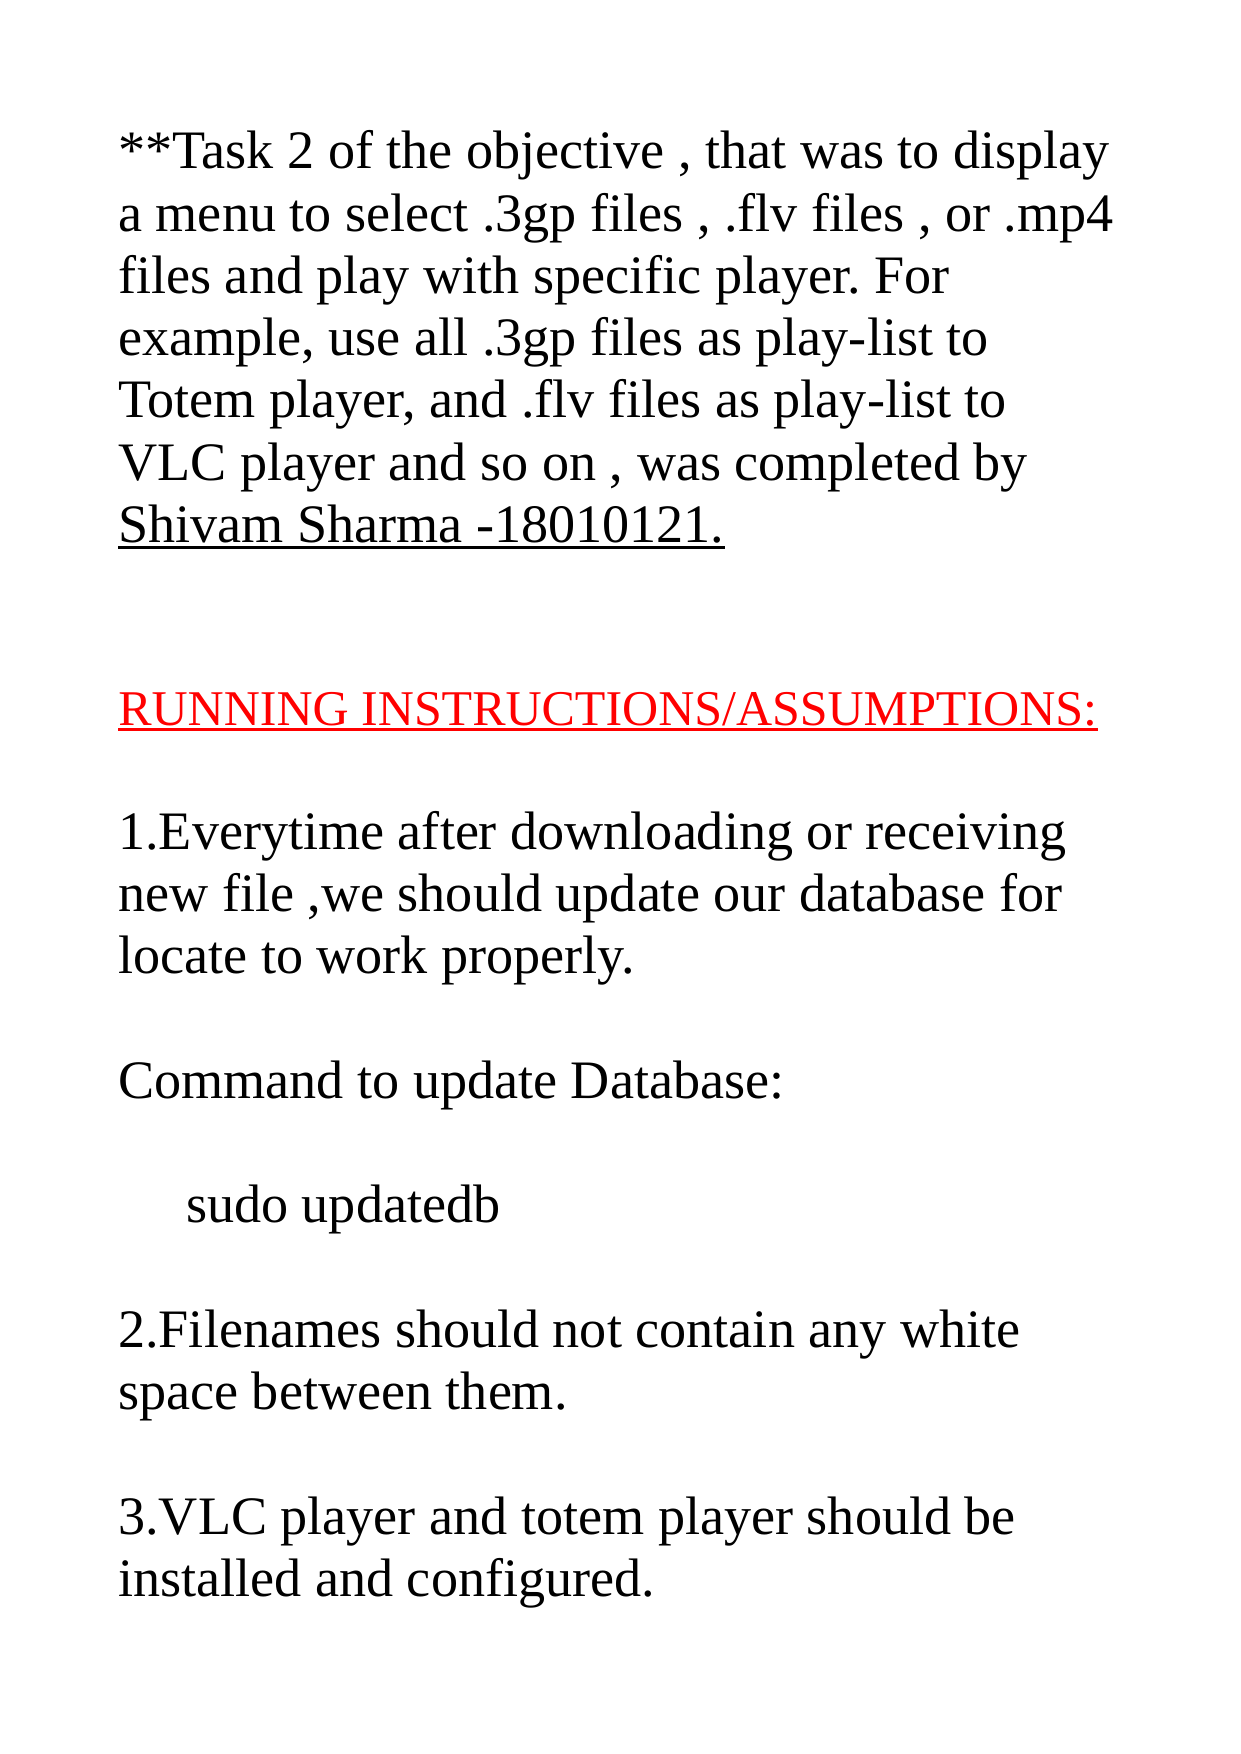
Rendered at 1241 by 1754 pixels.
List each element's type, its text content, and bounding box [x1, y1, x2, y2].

text 2.Filenames should not contain any white space between them. [118, 1297, 1122, 1421]
text 3.VLC player and totem player should be installed and configured. [118, 1484, 1122, 1608]
text RUNNING INSTRUCTIONS/ASSUMPTIONS: [118, 679, 1122, 736]
text sudo updatedb [118, 1172, 1122, 1234]
text 1.Everytime after downloading or receiving new file ,we should update our database for locate to work properly. [118, 798, 1122, 985]
text Command to update Database: [118, 1048, 1122, 1110]
text **Task 2 of the objective , that was to display a menu to select .3gp files , .flv files , or .mp4 files and play with specific player. For example, use all .3gp files as play-list to Totem player, and .flv files as play-list to VLC player and so on , was completed by Shivam Sharma -18010121. [118, 118, 1122, 554]
